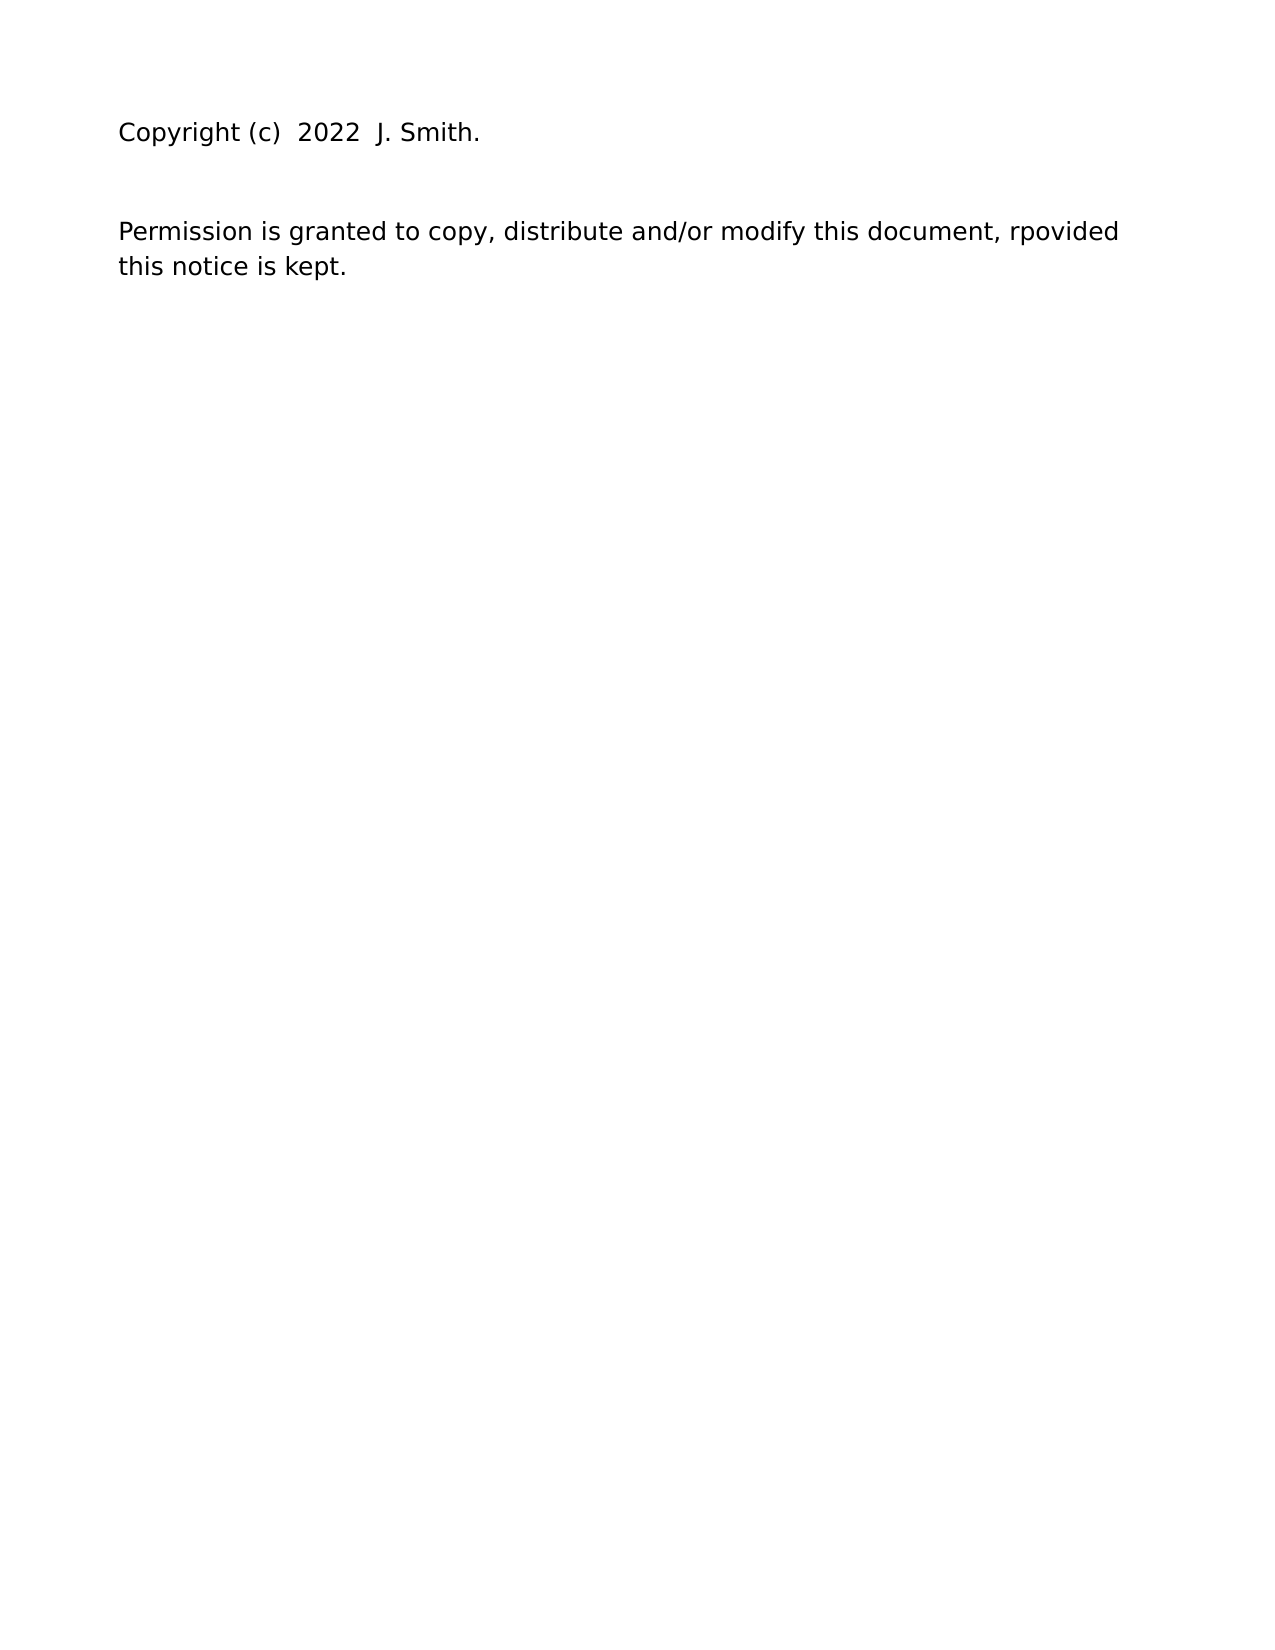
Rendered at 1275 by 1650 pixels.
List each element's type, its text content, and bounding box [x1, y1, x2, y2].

text Permission is granted to copy, distribute and/or modify this document, rpovided this notice is kept. [118, 217, 1157, 281]
text Copyright (c) 2022 J. Smith. [118, 118, 1157, 147]
